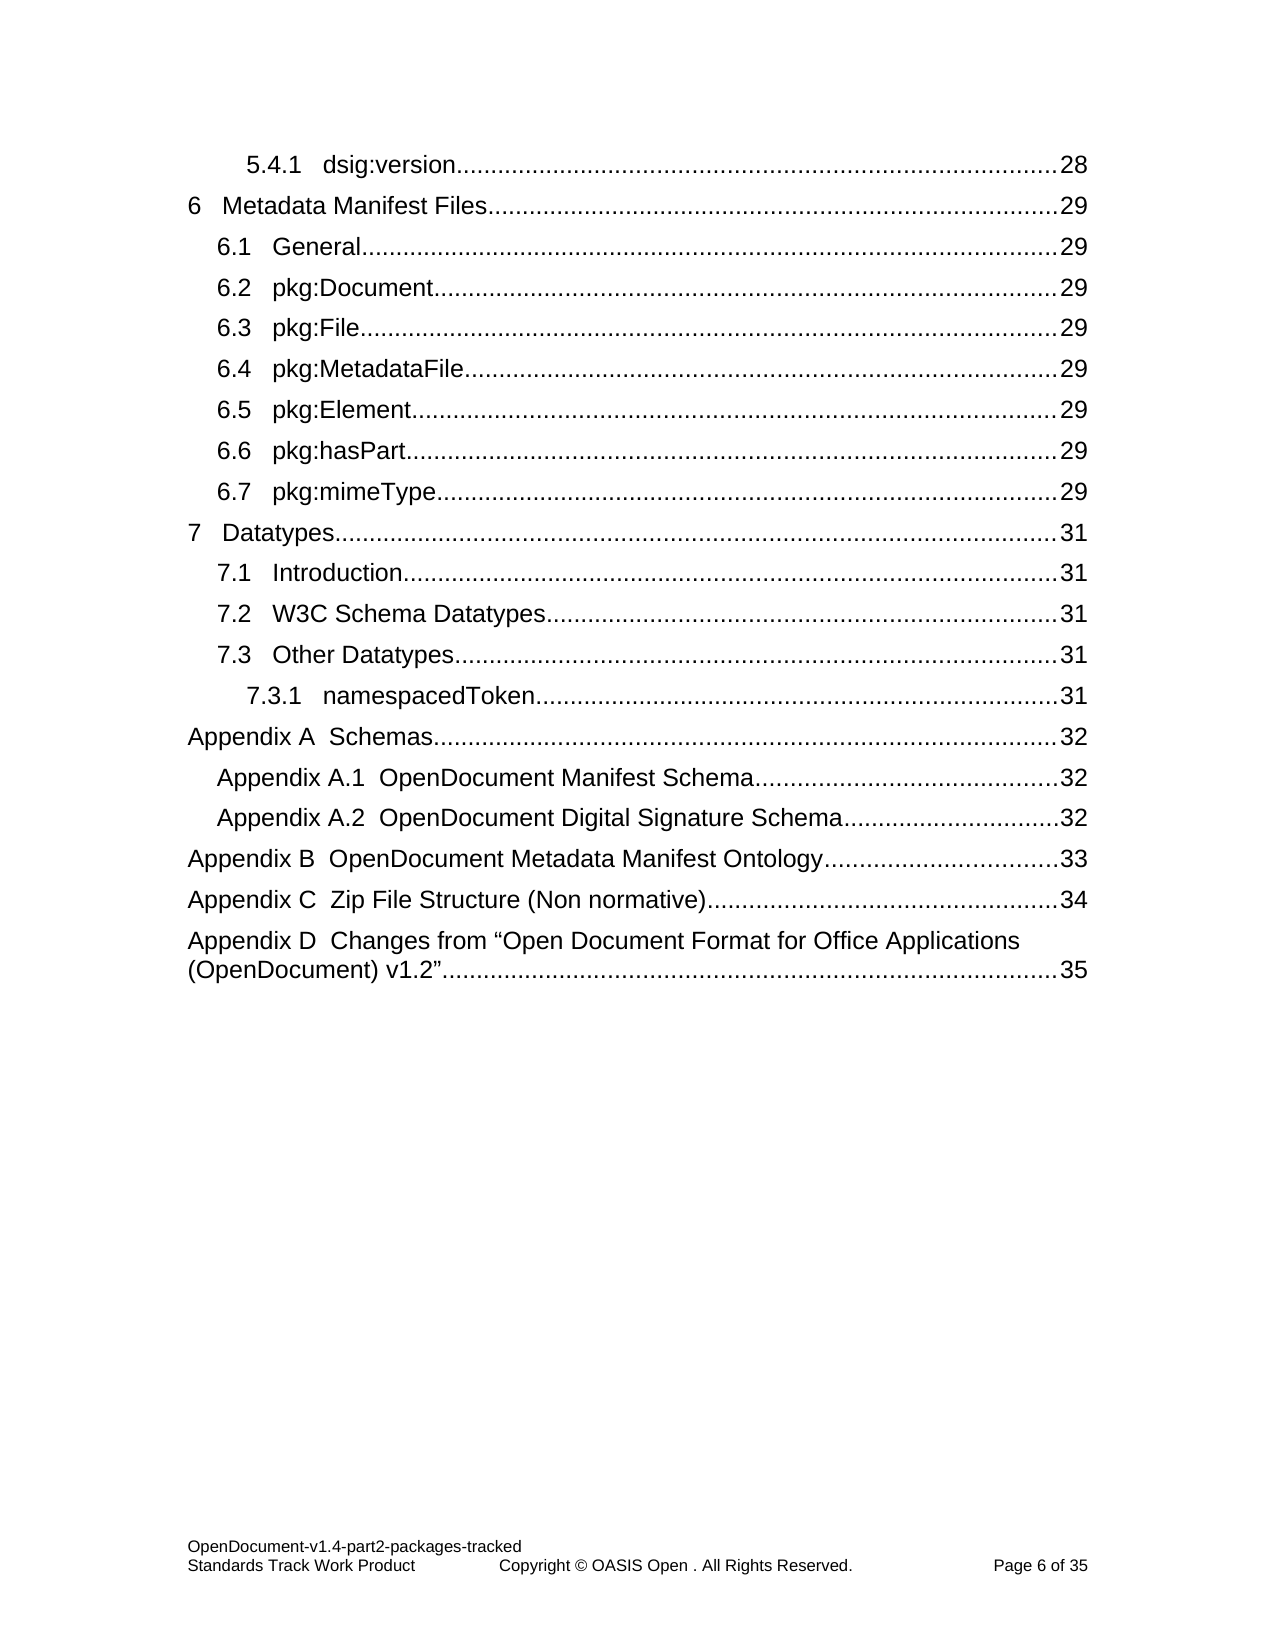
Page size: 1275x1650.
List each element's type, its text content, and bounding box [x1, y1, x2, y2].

text Appendix A.1 OpenDocument Manifest Schema 32 [217, 762, 1088, 791]
text 6.7 pkg:mimeType 29 [217, 477, 1088, 505]
text Appendix A.2 OpenDocument Digital Signature Schema 32 [217, 803, 1088, 832]
text Appendix D Changes from “Open Document Format for Office Applications (OpenDocument) v1.2” 35 [187, 926, 1088, 983]
text 7.1 Introduction 31 [217, 558, 1088, 587]
text 7.3 Other Datatypes 31 [217, 640, 1088, 669]
text Appendix B OpenDocument Metadata Manifest Ontology 33 [187, 844, 1088, 873]
text 7 Datatypes 31 [187, 517, 1088, 546]
text Appendix C Zip File Structure (Non normative) 34 [187, 885, 1088, 914]
text 6.5 pkg:Element 29 [217, 395, 1088, 424]
text 6.1 General 29 [217, 232, 1088, 260]
text 5.4.1 dsig:version 28 [246, 150, 1088, 179]
text 6 Metadata Manifest Files 29 [187, 191, 1088, 219]
text 6.3 pkg:File 29 [217, 313, 1088, 342]
text Appendix A Schemas 32 [187, 722, 1088, 750]
text 6.2 pkg:Document 29 [217, 272, 1088, 301]
text 6.4 pkg:MetadataFile 29 [217, 354, 1088, 383]
text 7.2 W3C Schema Datatypes 31 [217, 599, 1088, 628]
text 6.6 pkg:hasPart 29 [217, 436, 1088, 464]
text 7.3.1 namespacedToken 31 [246, 681, 1088, 709]
